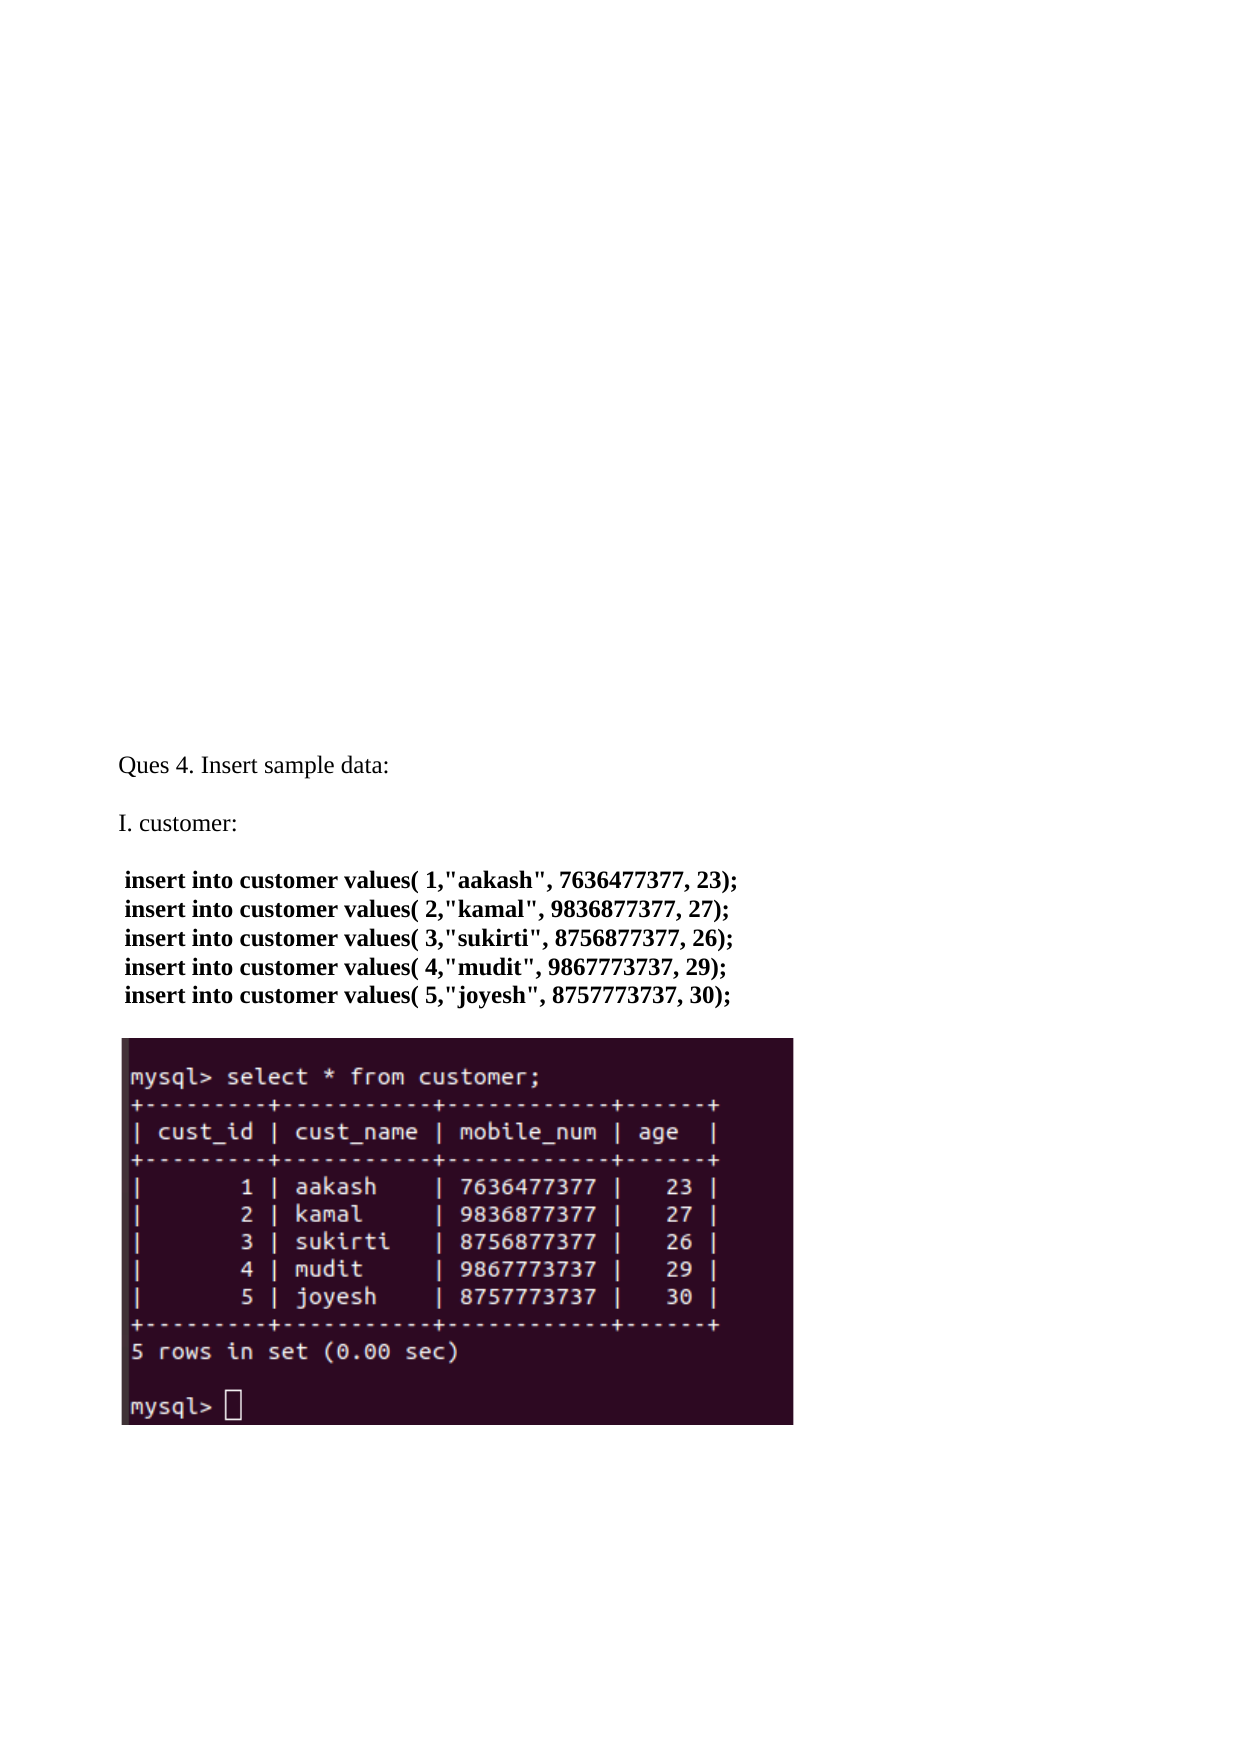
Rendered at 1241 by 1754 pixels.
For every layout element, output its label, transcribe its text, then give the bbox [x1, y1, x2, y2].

text insert into customer values( 4,"mudit", 9867773737, 29); [118, 952, 1122, 981]
text Ques 4. Insert sample data: [118, 751, 1122, 779]
text I. customer: [118, 808, 1122, 837]
text insert into customer values( 5,"joyesh", 8757773737, 30); [118, 981, 1122, 1009]
text insert into customer values( 1,"aakash", 7636477377, 23); [118, 866, 1122, 894]
text insert into customer values( 2,"kamal", 9836877377, 27); [118, 894, 1122, 923]
text insert into customer values( 3,"sukirti", 8756877377, 26); [118, 923, 1122, 952]
